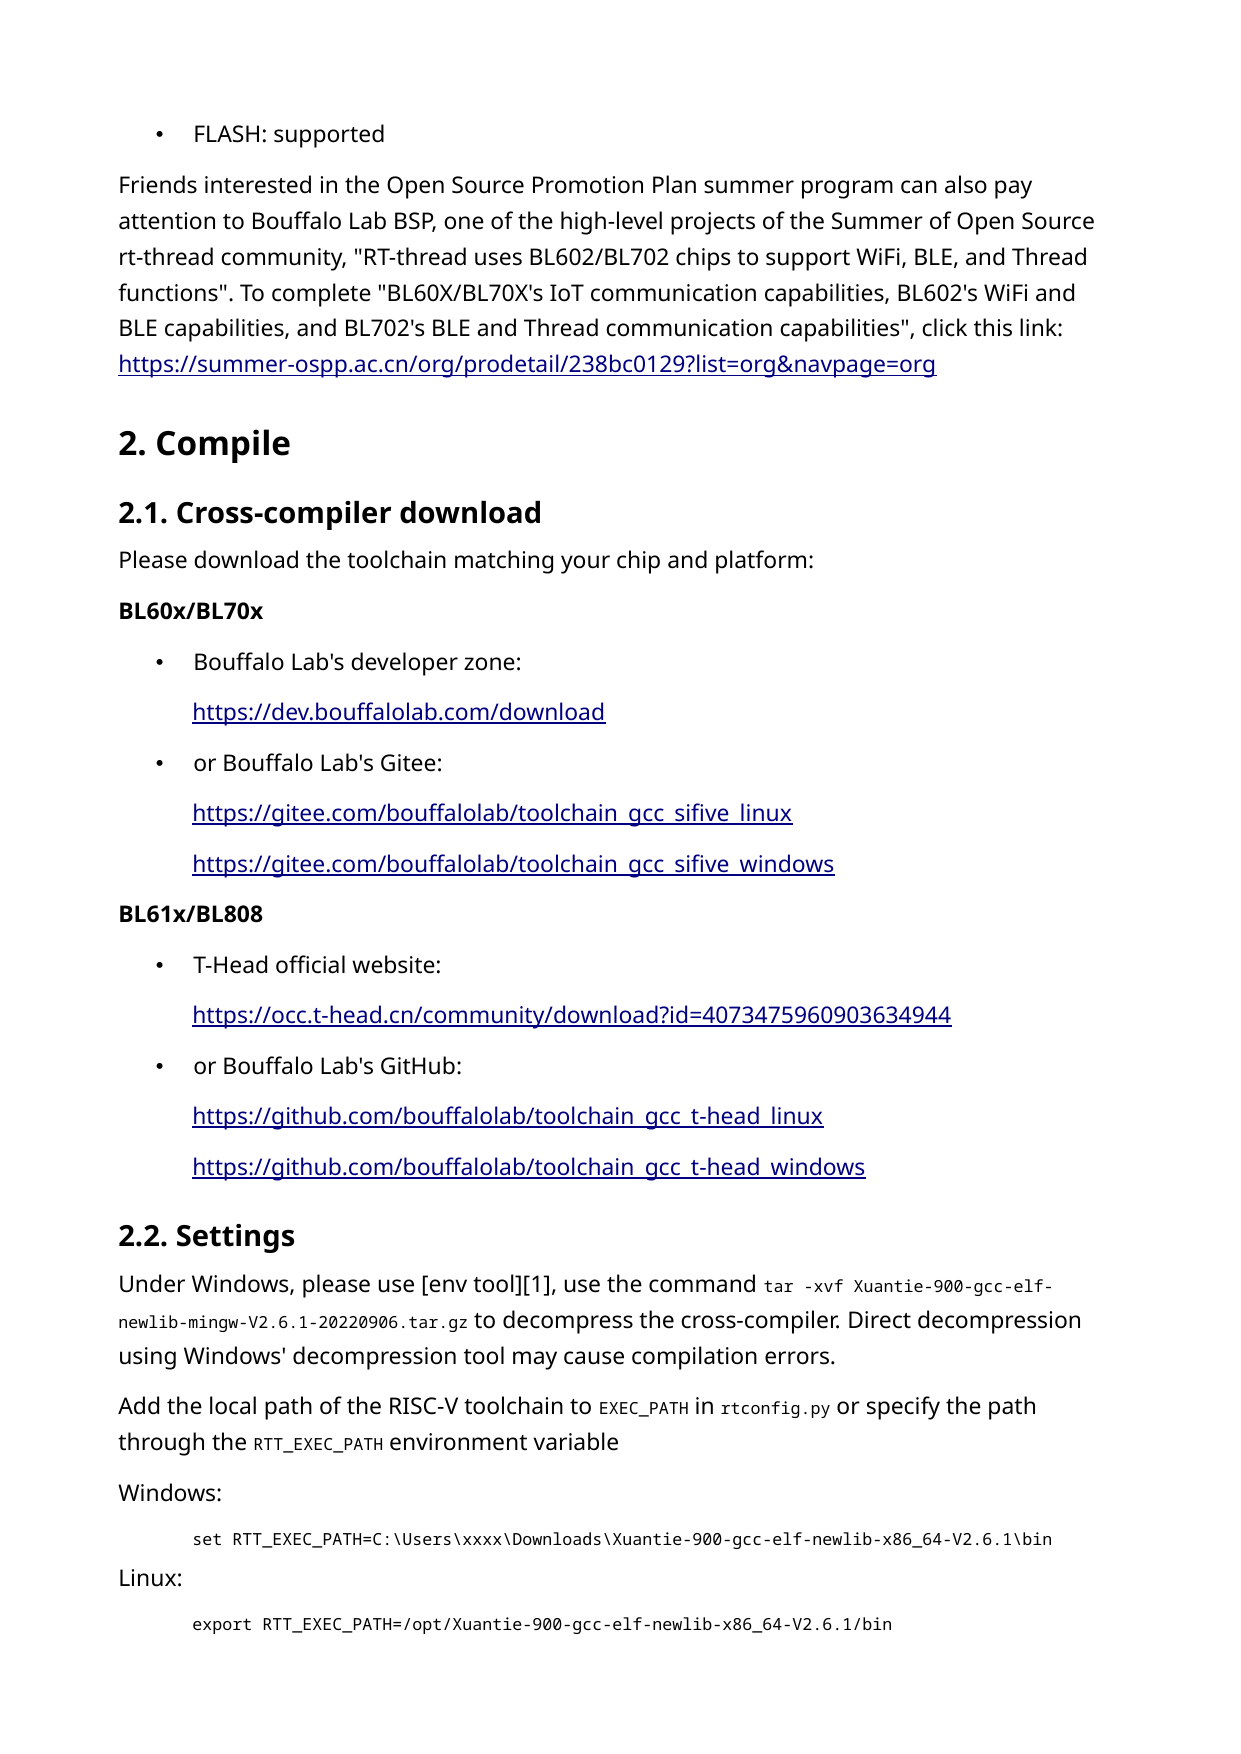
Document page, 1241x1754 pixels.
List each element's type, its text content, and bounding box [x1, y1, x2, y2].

subtitle 2. Compile [118, 420, 1122, 465]
list T-Head official website: [156, 948, 1122, 980]
text Under Windows, please use [env tool][1], use the command tar -xvf Xuantie-900-gcc-elf-newlib-mingw-V2.6.1-20220906.tar.gz to decompress the cross-compiler. Direct decompression using Windows' decompression tool may cause compilation errors. [118, 1268, 1122, 1371]
text https://github.com/bouffalolab/toolchain_gcc_t-head_windows [192, 1151, 1122, 1182]
subtitle 2.1. Cross-compiler download [118, 492, 1122, 532]
text https://github.com/bouffalolab/toolchain_gcc_t-head_linux [192, 1100, 1122, 1131]
list or Bouffalo Lab's Gitee: [156, 746, 1122, 778]
list or Bouffalo Lab's GitHub: [156, 1049, 1122, 1081]
list FLASH: supported [156, 118, 1122, 149]
text https://occ.t-head.cn/community/download?id=4073475960903634944 [192, 999, 1122, 1030]
text https://gitee.com/bouffalolab/toolchain_gcc_sifive_linux [192, 797, 1122, 828]
text BL61x/BL808 [118, 898, 1122, 929]
text BL60x/BL70x [118, 595, 1122, 626]
text Linux: [118, 1562, 1122, 1593]
text export RTT_EXEC_PATH=/opt/Xuantie-900-gcc-elf-newlib-x86_64-V2.6.1/bin [192, 1612, 1122, 1635]
text https://gitee.com/bouffalolab/toolchain_gcc_sifive_windows [192, 847, 1122, 879]
text Friends interested in the Open Source Promotion Plan summer program can also pay attention to Bouffalo Lab BSP, one of the high-level projects of the Summer of Open Source rt-thread community, "RT-thread uses BL602/BL702 chips to support WiFi, BLE, and Thread functions". To complete "BL60X/BL70X's IoT communication capabilities, BL602's WiFi and BLE capabilities, and BL702's BLE and Thread communication capabilities", click this link: https://summer-ospp.ac.cn/org/prodetail/238bc0129?list=org&navpage=org [118, 169, 1122, 379]
text https://dev.bouffalolab.com/download [192, 696, 1122, 727]
text set RTT_EXEC_PATH=C:\Users\xxxx\Downloads\Xuantie-900-gcc-elf-newlib-x86_64-V2.6.1\bin [192, 1527, 1122, 1550]
subtitle 2.2. Settings [118, 1216, 1122, 1255]
text Add the local path of the RISC-V toolchain to EXEC_PATH in rtconfig.py or specify the path through the RTT_EXEC_PATH environment variable [118, 1390, 1122, 1457]
list Bouffalo Lab's developer zone: [156, 645, 1122, 677]
text Please download the toolchain matching your chip and platform: [118, 544, 1122, 576]
text Windows: [118, 1477, 1122, 1508]
